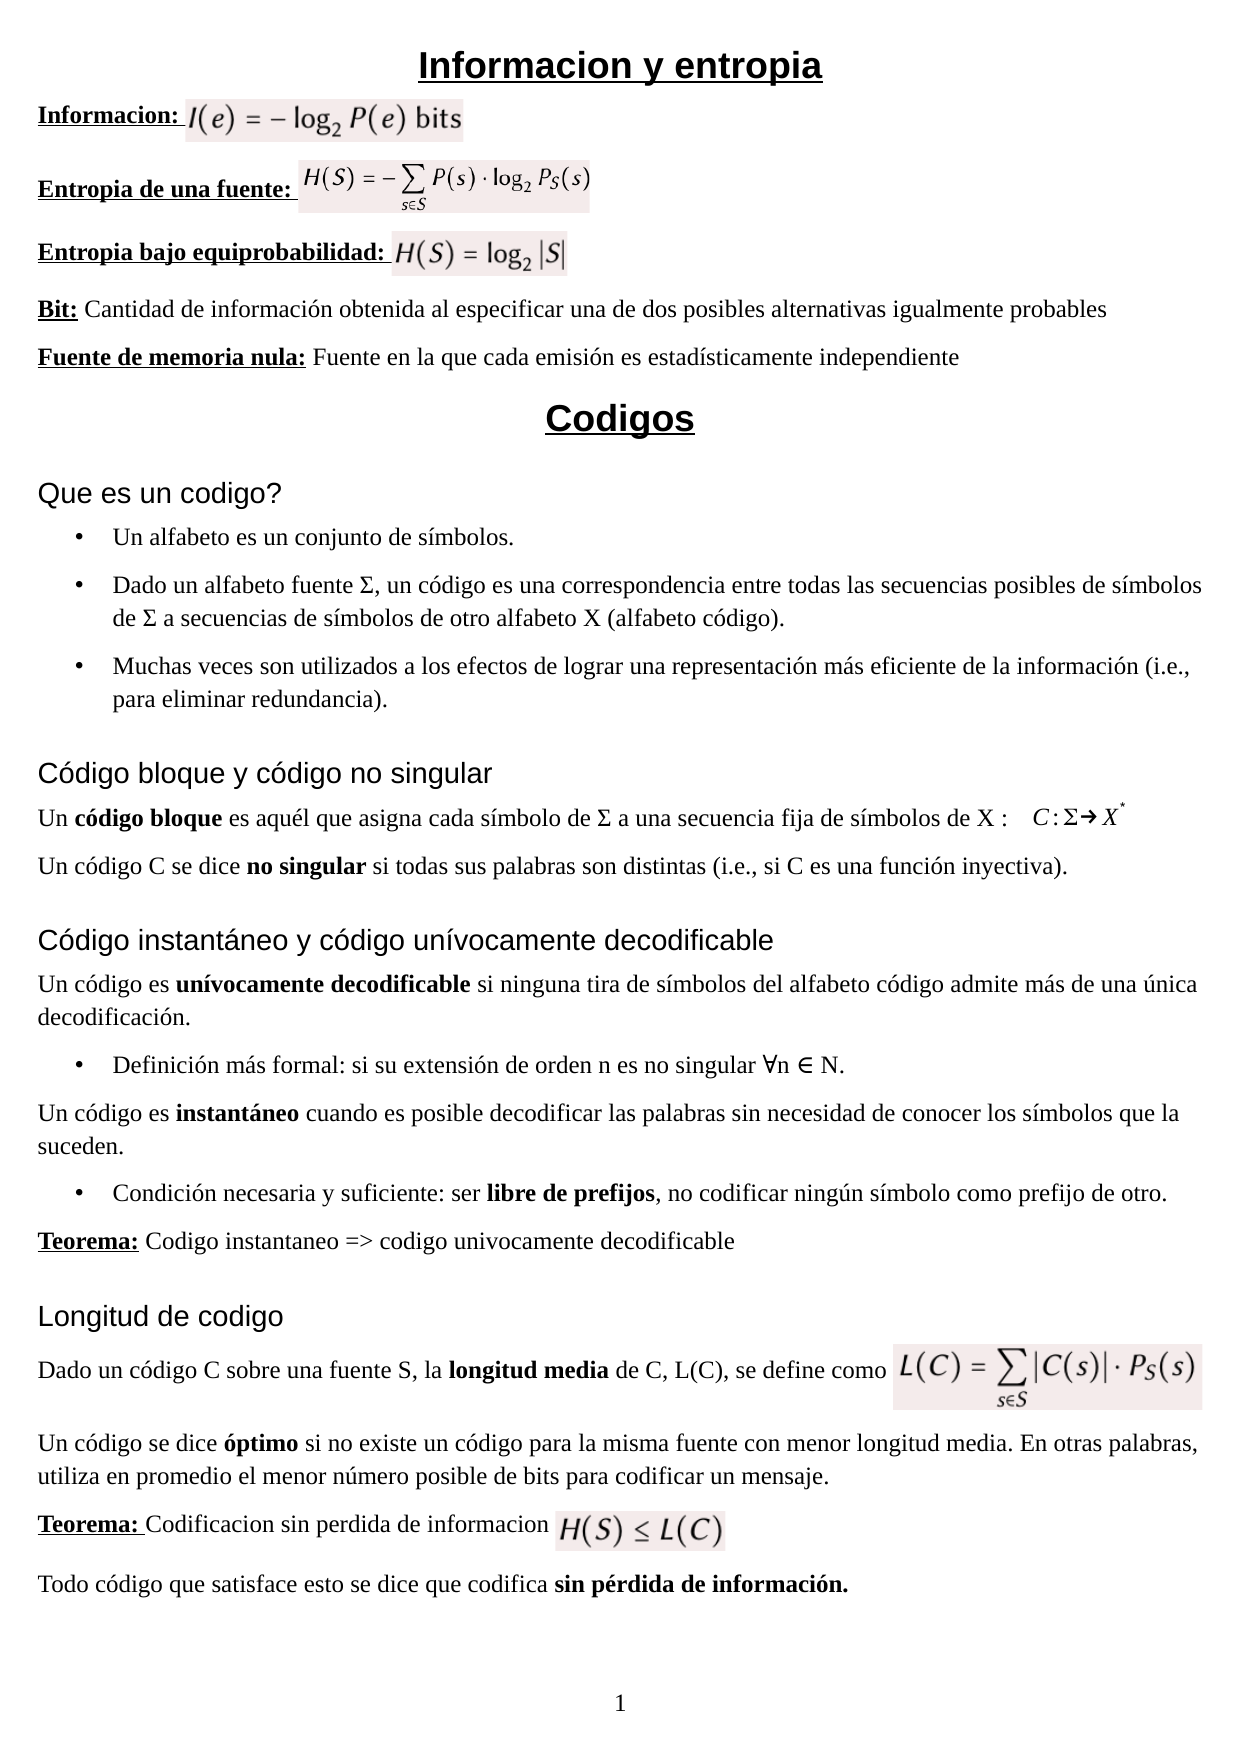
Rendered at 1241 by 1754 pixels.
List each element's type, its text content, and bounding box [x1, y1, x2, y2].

text [37, 263, 391, 276]
text Bit: Cantidad de información obtenida al especificar una de dos posibles alternativas igualmente probables [37, 294, 1203, 323]
text Entropia bajo equiprobabilidad: [37, 232, 391, 262]
subtitle Código bloque y código no singular [37, 756, 1203, 790]
list Un alfabeto es un conjunto de símbolos. [75, 522, 1203, 551]
subtitle Informacion y entropia [37, 44, 1203, 87]
picture [298, 160, 590, 213]
text Un código bloque es aquél que asigna cada símbolo de Σ a una secuencia fija de símbolos de X : [37, 802, 1203, 832]
text Todo código que satisface esto se dice que codifica sin pérdida de información. [37, 1569, 1203, 1598]
subtitle Código instantáneo y código unívocamente decodificable [37, 923, 1203, 957]
text [37, 126, 185, 142]
text [590, 161, 1203, 213]
text [464, 99, 1203, 142]
text Un código C se dice no singular si todas sus palabras son distintas (i.e., si C es una función inyectiva). [37, 851, 1203, 879]
picture [555, 1511, 726, 1551]
text Entropia de una fuente: [37, 161, 298, 199]
text Teorema: Codigo instantaneo => codigo univocamente decodificable [37, 1226, 1203, 1255]
text Informacion: [37, 99, 185, 125]
subtitle Que es un codigo? [37, 476, 1203, 510]
text Un código se dice óptimo si no existe un código para la misma fuente con menor longitud media. En otras palabras, utiliza en promedio el menor número posible de bits para codificar un mensaje. [37, 1428, 1203, 1490]
text Fuente de memoria nula: Fuente en la que cada emisión es estadísticamente independiente [37, 342, 1203, 371]
text Un código es unívocamente decodificable si ninguna tira de símbolos del alfabeto código admite más de una única decodificación. [37, 969, 1203, 1031]
list Dado un alfabeto fuente Σ, un código es una correspondencia entre todas las secuencias posibles de símbolos de Σ a secuencias de símbolos de otro alfabeto X (alfabeto código). [75, 570, 1203, 632]
subtitle Longitud de codigo [37, 1298, 1203, 1332]
text Teorema: Codificacion sin perdida de informacion [37, 1509, 1203, 1551]
picture [391, 231, 568, 276]
picture [185, 99, 464, 142]
list Definición más formal: si su extensión de orden n es no singular ∀n ∈ N. [75, 1050, 1203, 1079]
list Muchas veces son utilizados a los efectos de lograr una representación más eficiente de la información (i.e., para eliminar redundancia). [75, 651, 1203, 712]
text [568, 232, 1203, 276]
text Dado un código C sobre una fuente S, la longitud media de C, L(C), se define como [37, 1344, 893, 1409]
list Condición necesaria y suficiente: ser libre de prefijos, no codificar ningún símbolo como prefijo de otro. [75, 1178, 1203, 1207]
text Un código es instantáneo cuando es posible decodificar las palabras sin necesidad de conocer los símbolos que la suceden. [37, 1098, 1203, 1159]
text [37, 200, 298, 213]
picture [893, 1344, 1203, 1410]
subtitle Codigos [37, 396, 1203, 439]
